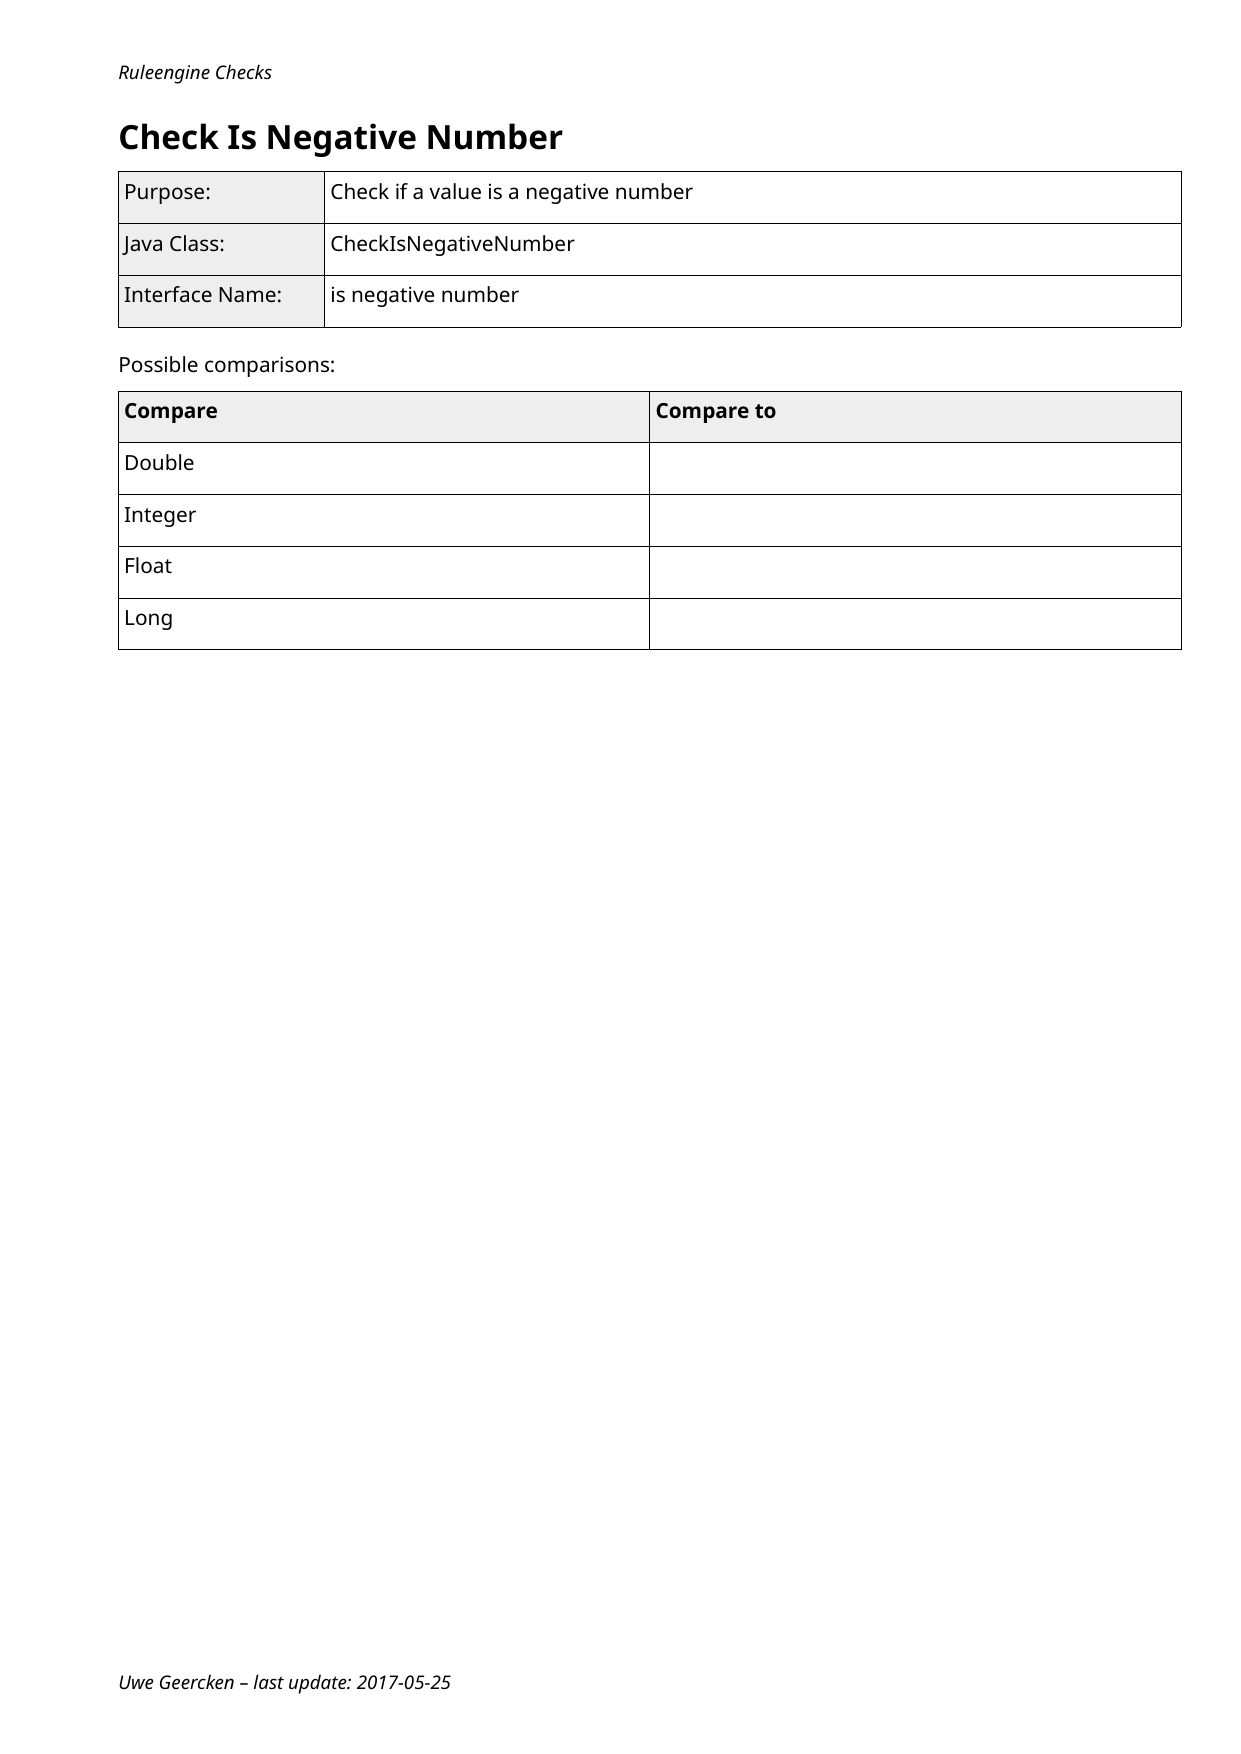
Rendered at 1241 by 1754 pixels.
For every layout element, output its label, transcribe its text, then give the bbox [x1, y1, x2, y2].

text Possible comparisons: [118, 350, 1181, 379]
table_cell [650, 443, 1181, 494]
table_header Compare to [650, 392, 1181, 442]
table_cell Double [119, 443, 649, 494]
table_cell CheckIsNegativeNumber [325, 224, 1181, 275]
text Check Is Negative Number [118, 114, 1181, 159]
table_cell Interface Name: [119, 276, 324, 327]
table_cell [650, 495, 1181, 546]
table_header Compare [119, 392, 649, 442]
table_header Purpose: [119, 172, 324, 223]
table_cell [650, 547, 1181, 598]
table_cell Long [119, 599, 649, 649]
table_cell [650, 599, 1181, 649]
table_cell Float [119, 547, 649, 598]
table_header Check if a value is a negative number [325, 172, 1181, 223]
table_cell Java Class: [119, 224, 324, 275]
table_cell is negative number [325, 276, 1181, 327]
table_cell Integer [119, 495, 649, 546]
